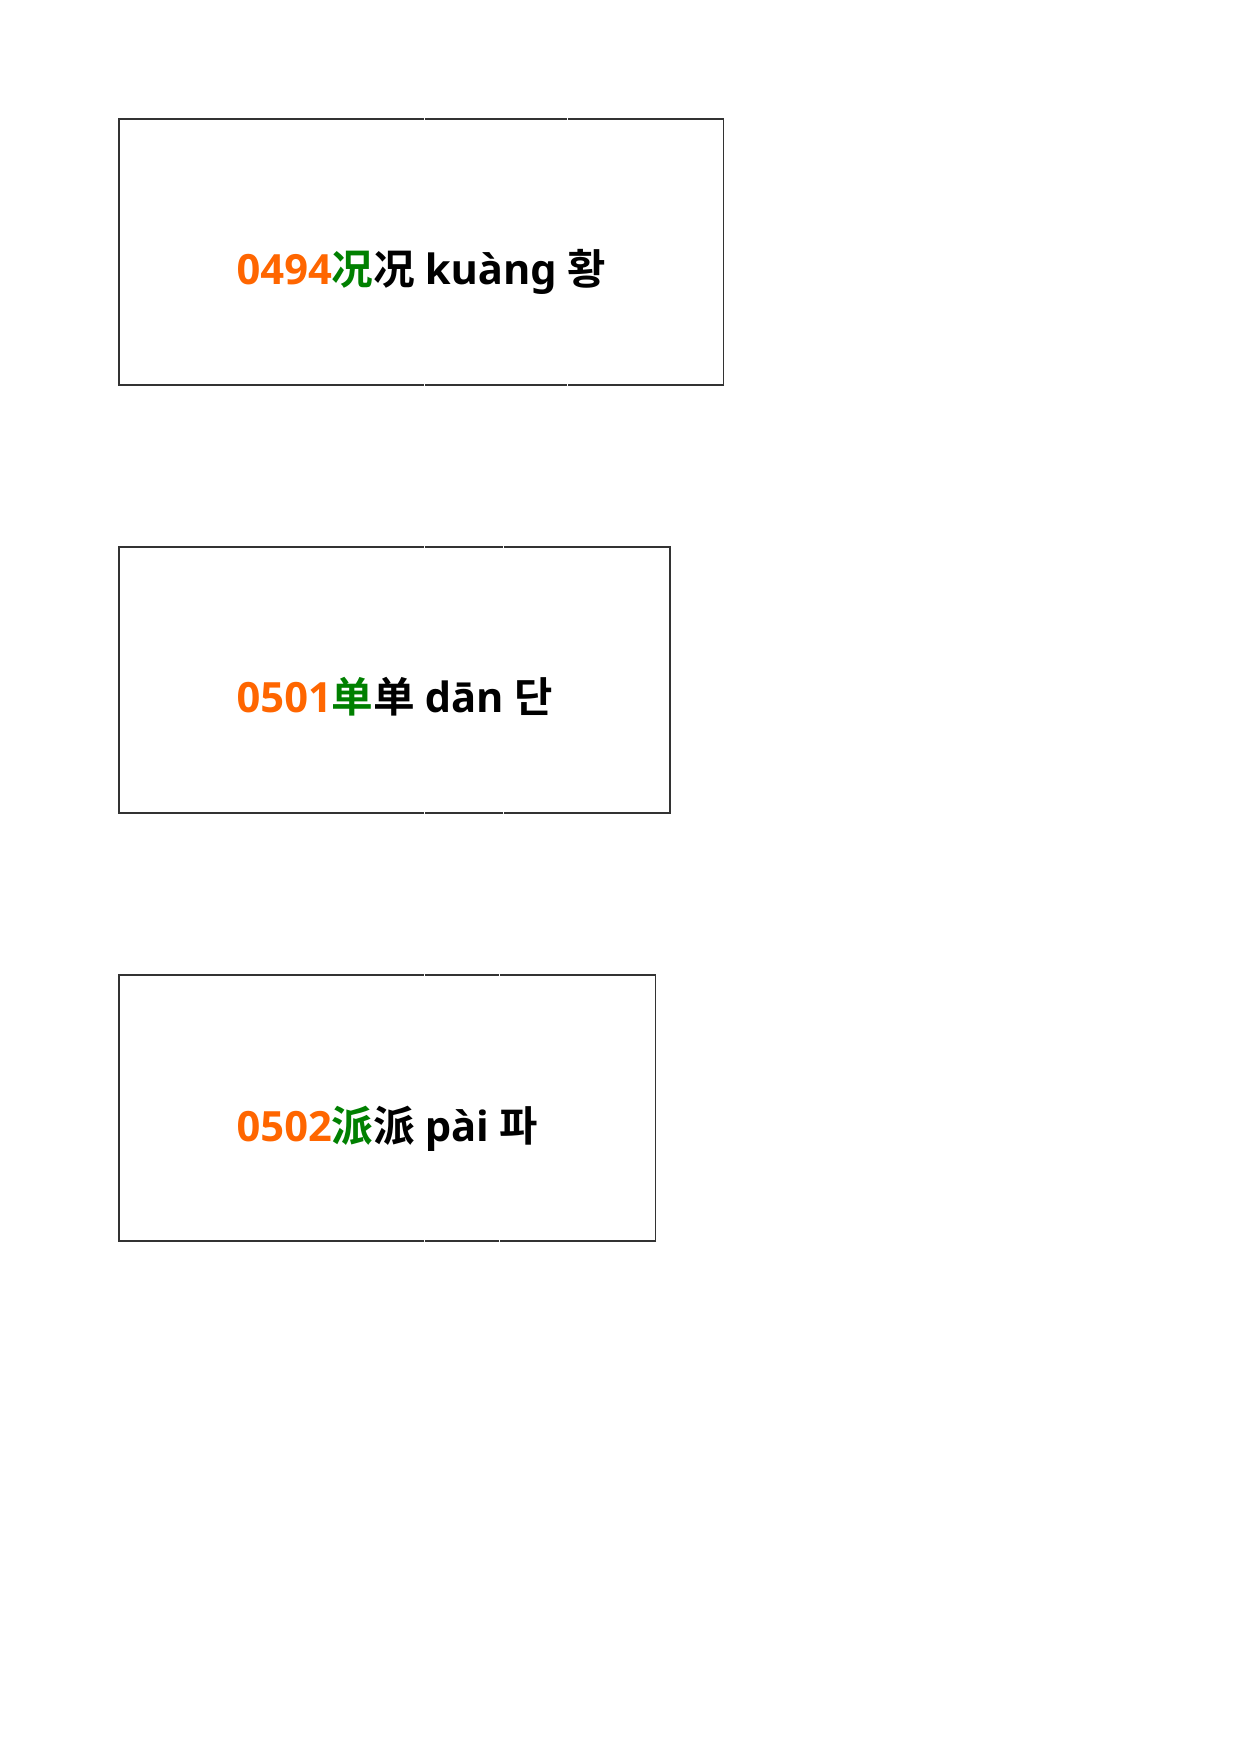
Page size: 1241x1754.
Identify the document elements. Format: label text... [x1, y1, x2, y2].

text [656, 974, 1122, 1242]
text 0502派派 pài 파 [120, 975, 655, 1241]
text [724, 118, 1122, 386]
text 0501单单 dān 단 [120, 547, 669, 813]
text [671, 546, 1122, 814]
text 0494况况 kuàng 황 [120, 119, 723, 385]
